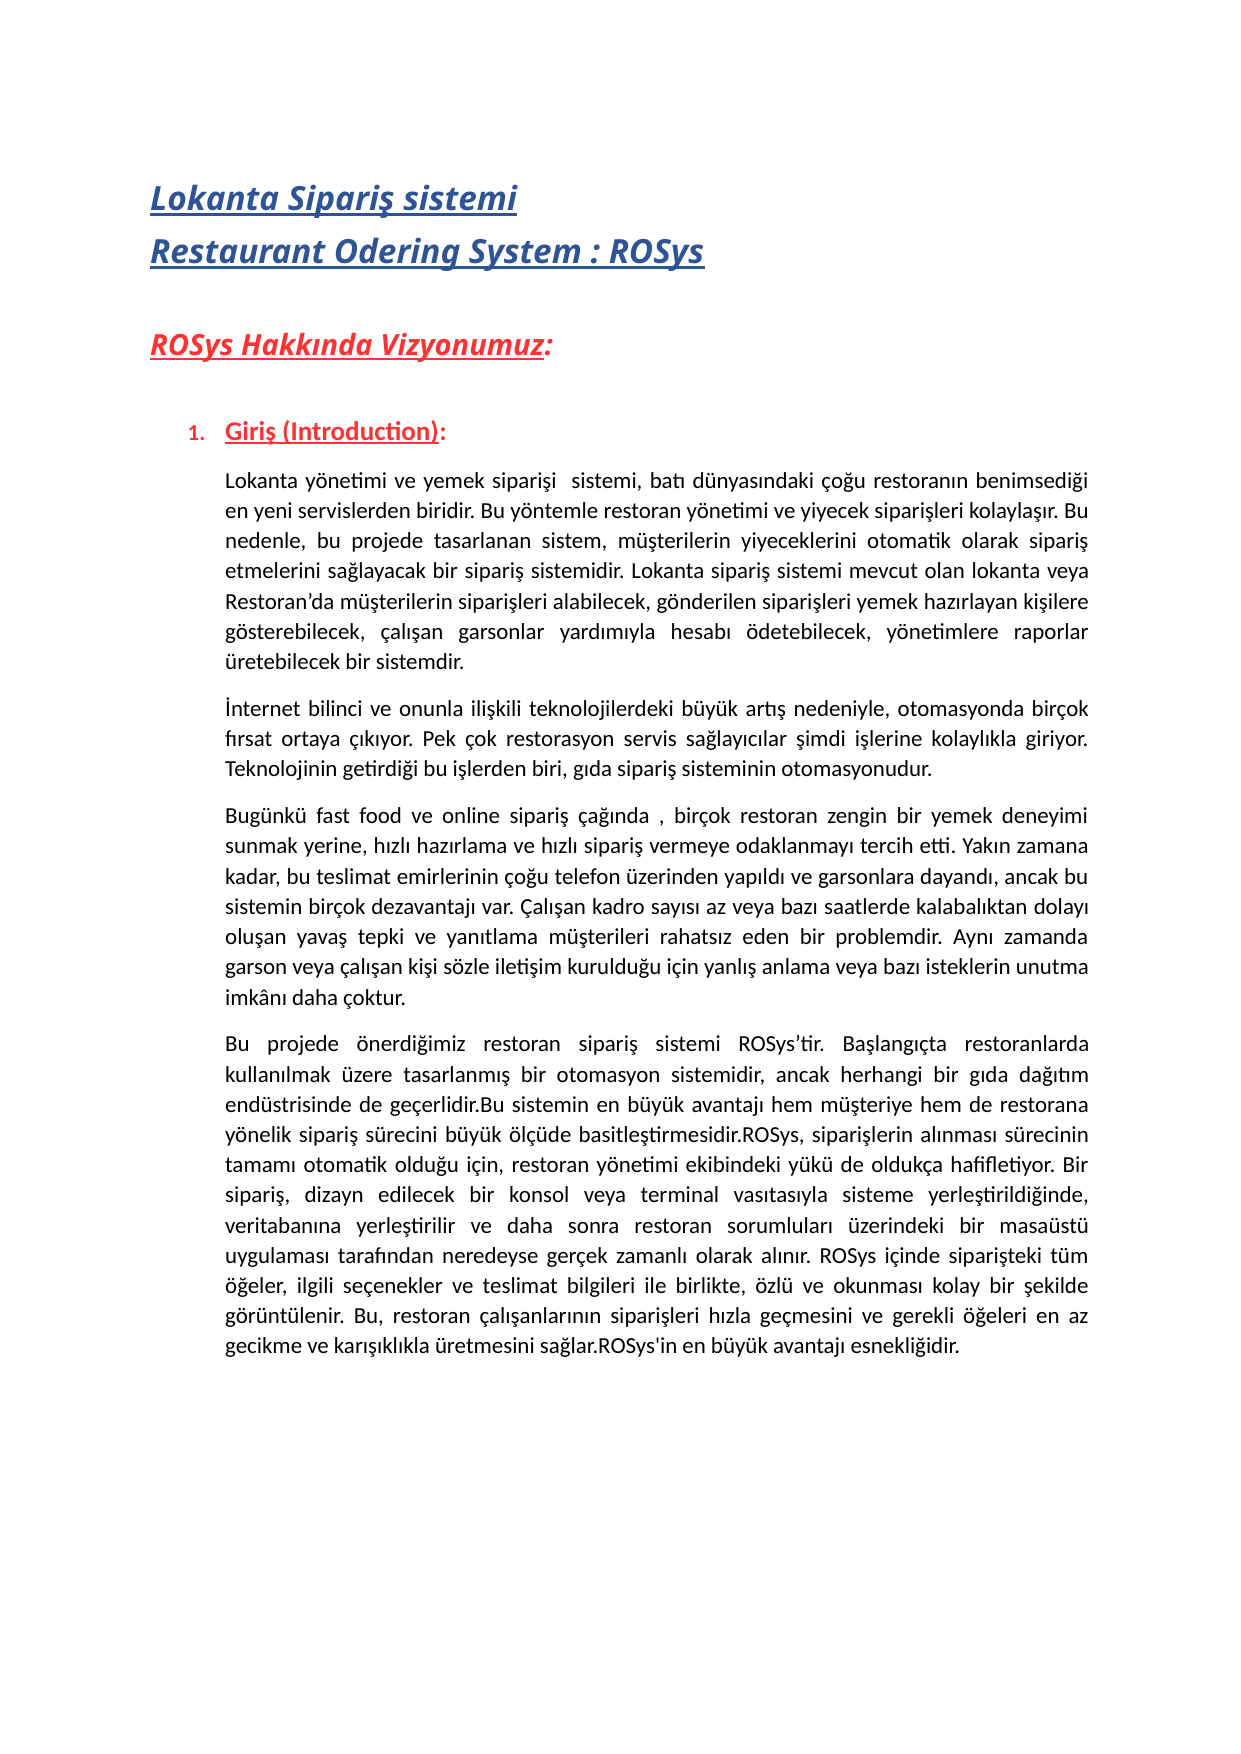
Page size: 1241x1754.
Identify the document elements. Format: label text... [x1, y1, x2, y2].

text Bu projede önerdiğimiz restoran sipariş sistemi ROSys’tir. Başlangıçta restoranlarda kullanılmak üzere tasarlanmış bir otomasyon sistemidir, ancak herhangi bir gıda dağıtım endüstrisinde de geçerlidir.Bu sistemin en büyük avantajı hem müşteriye hem de restorana yönelik sipariş sürecini büyük ölçüde basitleştirmesidir.ROSys, siparişlerin alınması sürecinin tamamı otomatik olduğu için, restoran yönetimi ekibindeki yükü de oldukça hafifletiyor. Bir sipariş, dizayn edilecek bir konsol veya terminal vasıtasıyla sisteme yerleştirildiğinde, veritabanına yerleştirilir ve daha sonra restoran sorumluları üzerindeki bir masaüstü uygulaması tarafından neredeyse gerçek zamanlı olarak alınır. ROSys içinde siparişteki tüm öğeler, ilgili seçenekler ve teslimat bilgileri ile birlikte, özlü ve okunması kolay bir şekilde görüntülenir. Bu, restoran çalışanlarının siparişleri hızla geçmesini ve gerekli öğeleri en az gecikme ve karışıklıkla üretmesini sağlar.ROSys'in en büyük avantajı esnekliğidir. [225, 1029, 1090, 1359]
text Lokanta yönetimi ve yemek siparişi sistemi, batı dünyasındaki çoğu restoranın benimsediği en yeni servislerden biridir. Bu yöntemle restoran yönetimi ve yiyecek siparişleri kolaylaşır. Bu nedenle, bu projede tasarlanan sistem, müşterilerin yiyeceklerini otomatik olarak sipariş etmelerini sağlayacak bir sipariş sistemidir. Lokanta sipariş sistemi mevcut olan lokanta veya Restoran’da müşterilerin siparişleri alabilecek, gönderilen siparişleri yemek hazırlayan kişilere gösterebilecek, çalışan garsonlar yardımıyla hesabı ödetebilecek, yönetimlere raporlar üretebilecek bir sistemdir. [225, 466, 1090, 675]
subtitle ROSys Hakkında Vizyonumuz: [150, 324, 1090, 364]
subtitle Lokanta Sipariş sistemi [150, 175, 1090, 220]
subtitle Giriş (Introduction): [187, 414, 1090, 447]
text Bugünkü fast food ve online sipariş çağında , birçok restoran zengin bir yemek deneyimi sunmak yerine, hızlı hazırlama ve hızlı sipariş vermeye odaklanmayı tercih etti. Yakın zamana kadar, bu teslimat emirlerinin çoğu telefon üzerinden yapıldı ve garsonlara dayandı, ancak bu sistemin birçok dezavantajı var. Çalışan kadro sayısı az veya bazı saatlerde kalabalıktan dolayı oluşan yavaş tepki ve yanıtlama müşterileri rahatsız eden bir problemdir. Aynı zamanda garson veya çalışan kişi sözle iletişim kurulduğu için yanlış anlama veya bazı isteklerin unutma imkânı daha çoktur. [225, 801, 1090, 1011]
subtitle Restaurant Odering System : ROSys [150, 228, 1090, 273]
text İnternet bilinci ve onunla ilişkili teknolojilerdeki büyük artış nedeniyle, otomasyonda birçok fırsat ortaya çıkıyor. Pek çok restorasyon servis sağlayıcılar şimdi işlerine kolaylıkla giriyor. Teknolojinin getirdiği bu işlerden biri, gıda sipariş sisteminin otomasyonudur. [225, 694, 1090, 782]
